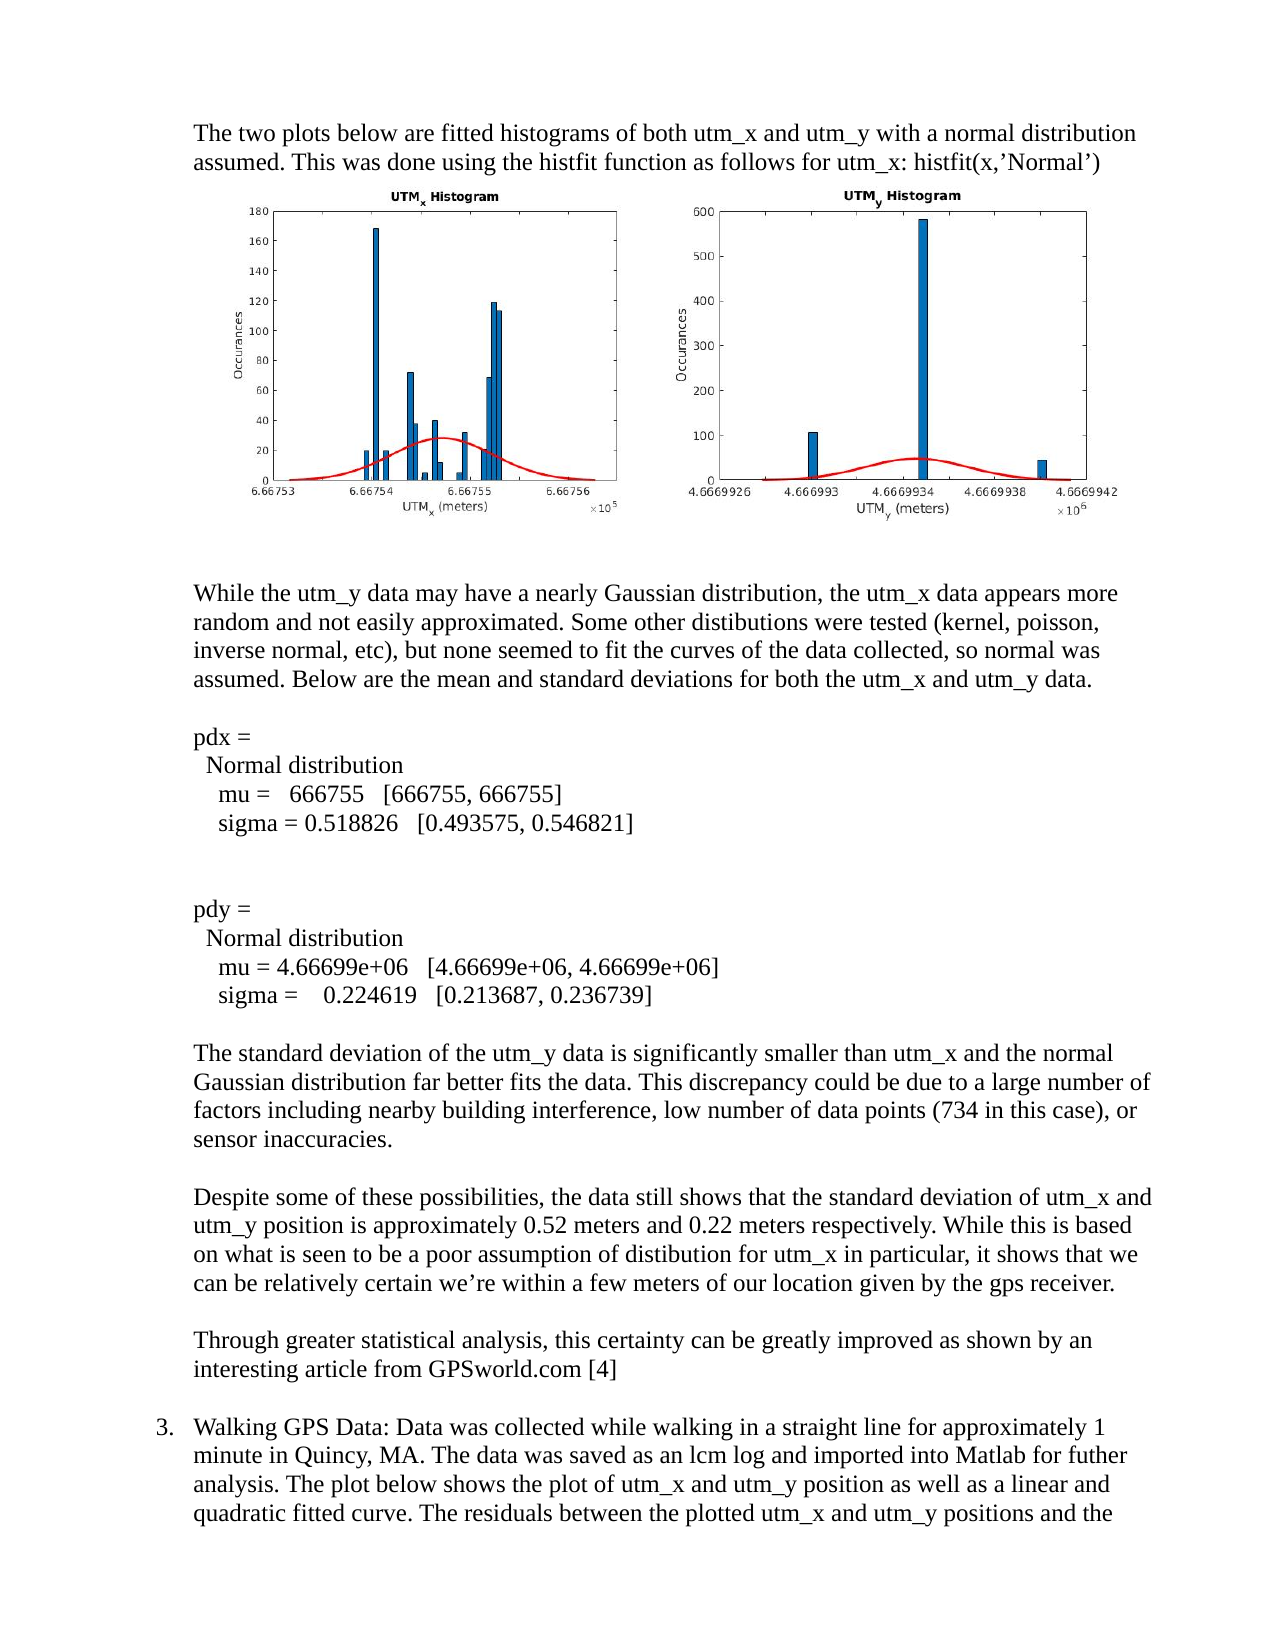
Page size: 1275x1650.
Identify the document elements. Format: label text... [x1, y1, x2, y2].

picture [216, 186, 1131, 521]
text Normal distribution [193, 923, 1157, 952]
text sigma = 0.518826 [0.493575, 0.546821] [193, 808, 1157, 837]
text mu = 4.66699e+06 [4.66699e+06, 4.66699e+06] [193, 952, 1157, 981]
text pdx = [193, 722, 1157, 751]
text mu = 666755 [666755, 666755] [193, 779, 1157, 808]
list The two plots below are fitted histograms of both utm_x and utm_y with a normal distribution assumed. This was done using the histfit function as follows for utm_x: histfit(x,’Normal’) [156, 118, 1157, 176]
list Walking GPS Data: Data was collected while walking in a straight line for approximately 1 minute in Quincy, MA. The data was saved as an lcm log and imported into Matlab for futher analysis. The plot below shows the plot of utm_x and utm_y position as well as a linear and quadratic fitted curve. The residuals between the plotted utm_x and utm_y positions and the [156, 1412, 1157, 1527]
text Through greater statistical analysis, this certainty can be greatly improved as shown by an interesting article from GPSworld.com [4] [193, 1326, 1157, 1383]
text The standard deviation of the utm_y data is significantly smaller than utm_x and the normal Gaussian distribution far better fits the data. This discrepancy could be due to a large number of factors including nearby building interference, low number of data points (734 in this case), or sensor inaccuracies. [193, 1038, 1157, 1153]
text Normal distribution [193, 751, 1157, 779]
text pdy = [193, 894, 1157, 923]
text While the utm_y data may have a nearly Gaussian distribution, the utm_x data appears more random and not easily approximated. Some other distibutions were tested (kernel, poisson, inverse normal, etc), but none seemed to fit the curves of the data collected, so normal was assumed. Below are the mean and standard deviations for both the utm_x and utm_y data. [193, 578, 1157, 693]
text sigma = 0.224619 [0.213687, 0.236739] [193, 981, 1157, 1009]
text Despite some of these possibilities, the data still shows that the standard deviation of utm_x and utm_y position is approximately 0.52 meters and 0.22 meters respectively. While this is based on what is seen to be a poor assumption of distibution for utm_x in particular, it shows that we can be relatively certain we’re within a few meters of our location given by the gps receiver. [193, 1182, 1157, 1297]
